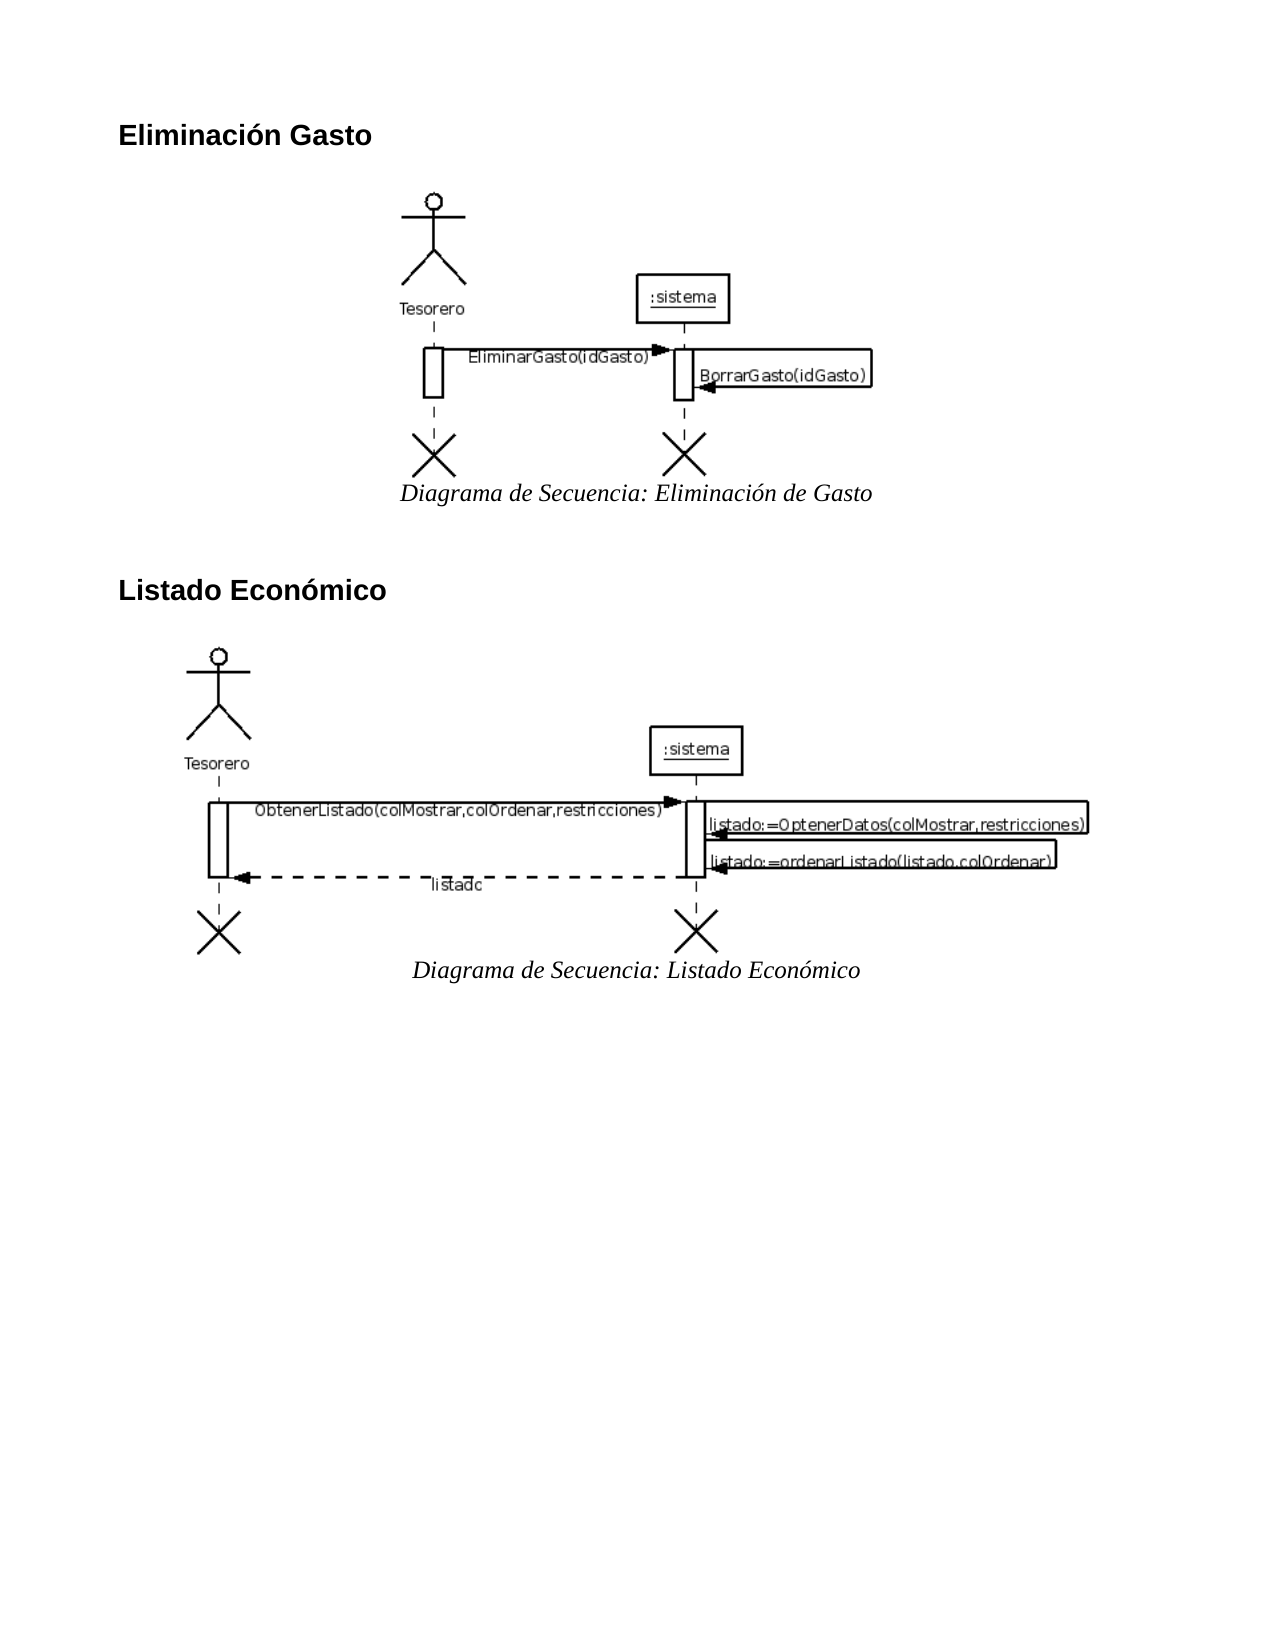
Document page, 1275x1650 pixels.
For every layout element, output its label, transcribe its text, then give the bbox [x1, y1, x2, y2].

text Diagrama de Secuencia: Listado Económico [184, 956, 1091, 984]
picture [399, 176, 877, 479]
subtitle Eliminación Gasto [118, 118, 1157, 152]
subtitle Listado Económico [118, 573, 1157, 607]
text Diagrama de Secuencia: Eliminación de Gasto [399, 479, 876, 507]
picture [184, 631, 1092, 956]
